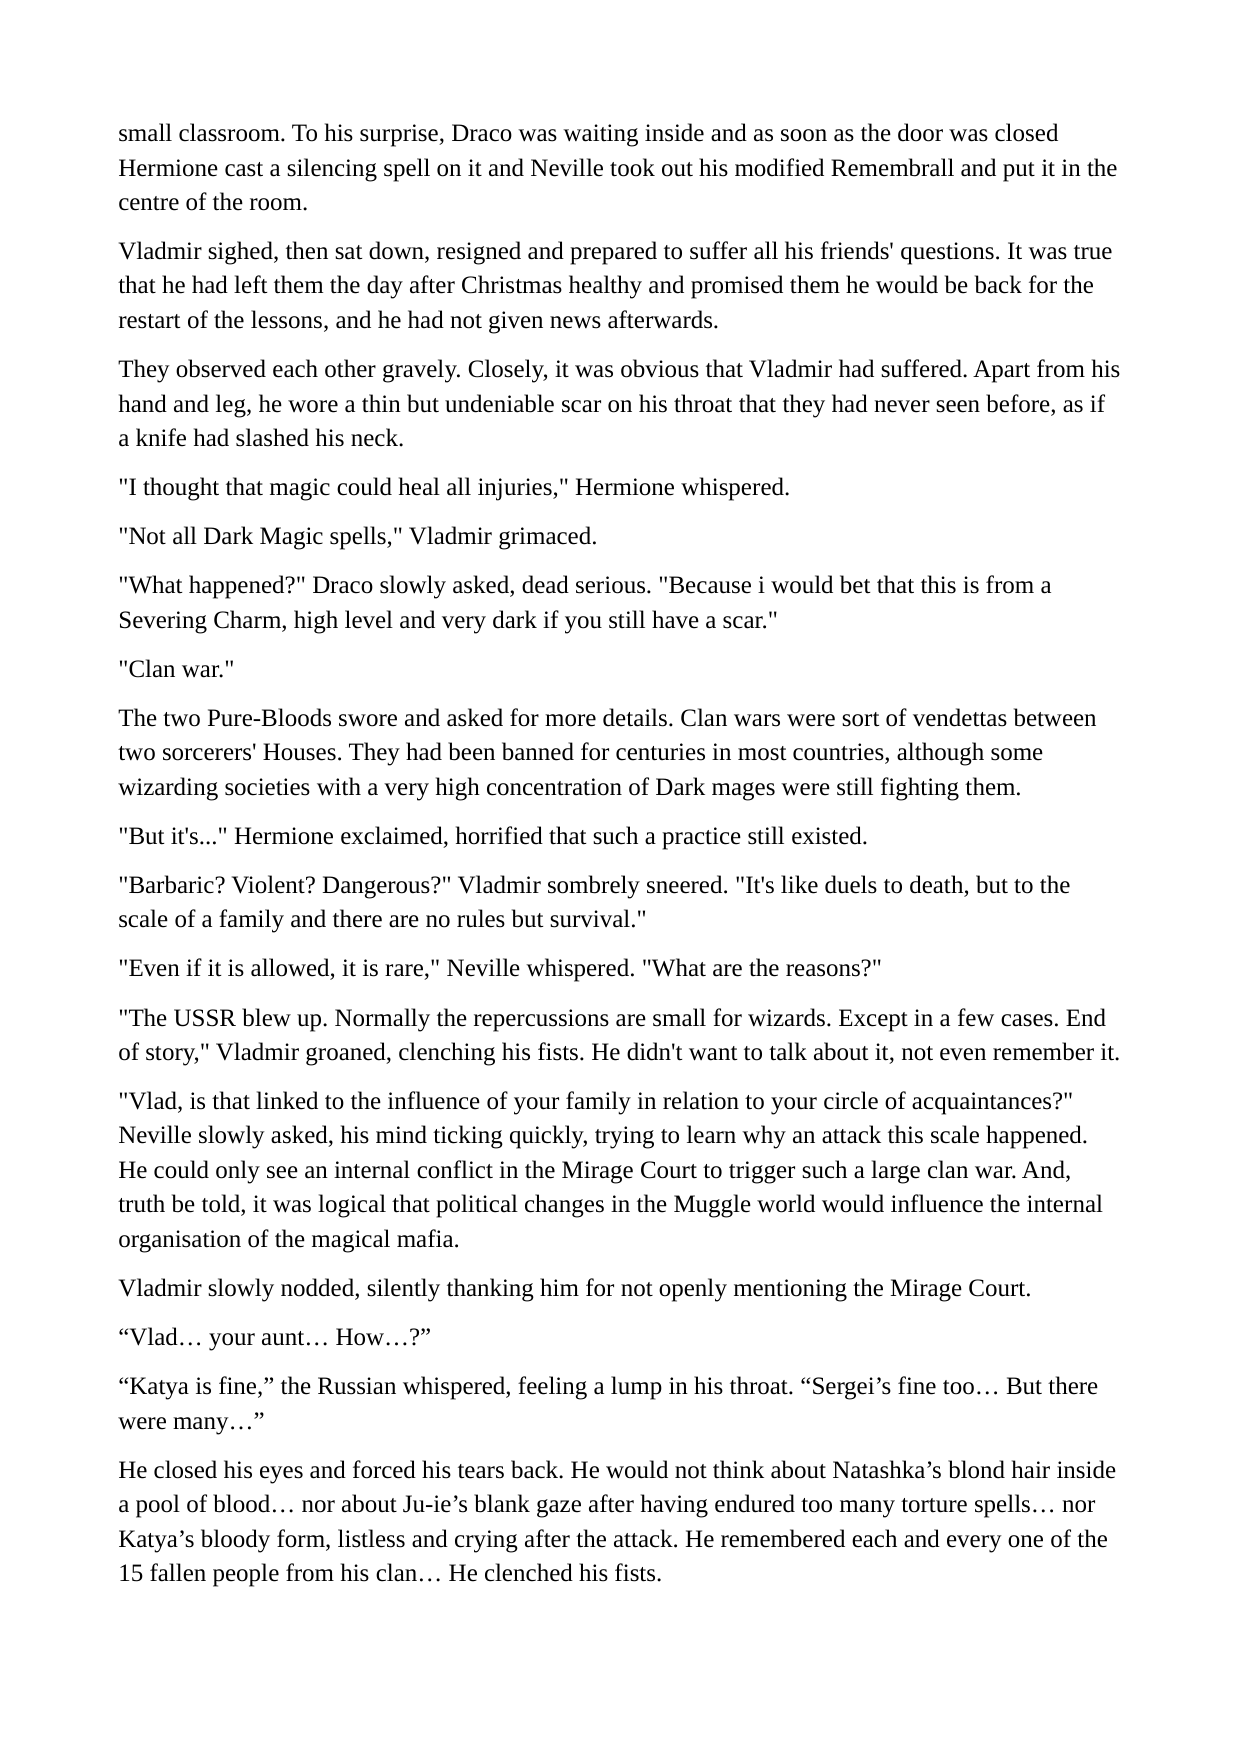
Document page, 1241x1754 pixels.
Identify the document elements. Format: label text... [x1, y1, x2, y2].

text “Vlad… your aunt… How…?” [118, 1322, 1122, 1351]
text He closed his eyes and forced his tears back. He would not think about Natashka’s blond hair inside a pool of blood… nor about Ju-ie’s blank gaze after having endured too many torture spells… nor Katya’s bloody form, listless and crying after the attack. He remembered each and every one of the 15 fallen people from his clan… He clenched his fists. [118, 1455, 1122, 1587]
text Vladmir sighed, then sat down, resigned and prepared to suffer all his friends' questions. It was true that he had left them the day after Christmas healthy and promised them he would be back for the restart of the lessons, and he had not given news afterwards. [118, 236, 1122, 334]
text "What happened?" Draco slowly asked, dead serious. "Because i would bet that this is from a Severing Charm, high level and very dark if you still have a scar." [118, 570, 1122, 633]
text "The USSR blew up. Normally the repercussions are small for wizards. Except in a few cases. End of story," Vladmir groaned, clenching his fists. He didn't want to talk about it, not even remember it. [118, 1003, 1122, 1066]
text "But it's..." Hermione exclaimed, horrified that such a practice still existed. [118, 821, 1122, 850]
text "Even if it is allowed, it is rare," Neville whispered. "What are the reasons?" [118, 953, 1122, 982]
text “Katya is fine,” the Russian whispered, feeling a lump in his throat. “Sergei’s fine too… But there were many…” [118, 1371, 1122, 1434]
text "I thought that magic could heal all injuries," Hermione whispered. [118, 472, 1122, 501]
text "Barbaric? Violent? Dangerous?" Vladmir sombrely sneered. "It's like duels to death, but to the scale of a family and there are no rules but survival." [118, 870, 1122, 933]
text They observed each other gravely. Closely, it was obvious that Vladmir had suffered. Apart from his hand and leg, he wore a thin but undeniable scar on his throat that they had never seen before, as if a knife had slashed his neck. [118, 354, 1122, 452]
text "Not all Dark Magic spells," Vladmir grimaced. [118, 521, 1122, 550]
text "Vlad, is that linked to the influence of your family in relation to your circle of acquaintances?" Neville slowly asked, his mind ticking quickly, trying to learn why an attack this scale happened. He could only see an internal conflict in the Mirage Court to trigger such a large clan war. And, truth be told, it was logical that political changes in the Muggle world would influence the internal organisation of the magical mafia. [118, 1086, 1122, 1253]
text Vladmir slowly nodded, silently thanking him for not openly mentioning the Mirage Court. [118, 1273, 1122, 1302]
text small classroom. To his surprise, Draco was waiting inside and as soon as the door was closed Hermione cast a silencing spell on it and Neville took out his modified Remembrall and put it in the centre of the room. [118, 118, 1122, 216]
text "Clan war." [118, 654, 1122, 683]
text The two Pure-Bloods swore and asked for more details. Clan wars were sort of vendettas between two sorcerers' Houses. They had been banned for centuries in most countries, although some wizarding societies with a very high concentration of Dark mages were still fighting them. [118, 703, 1122, 801]
